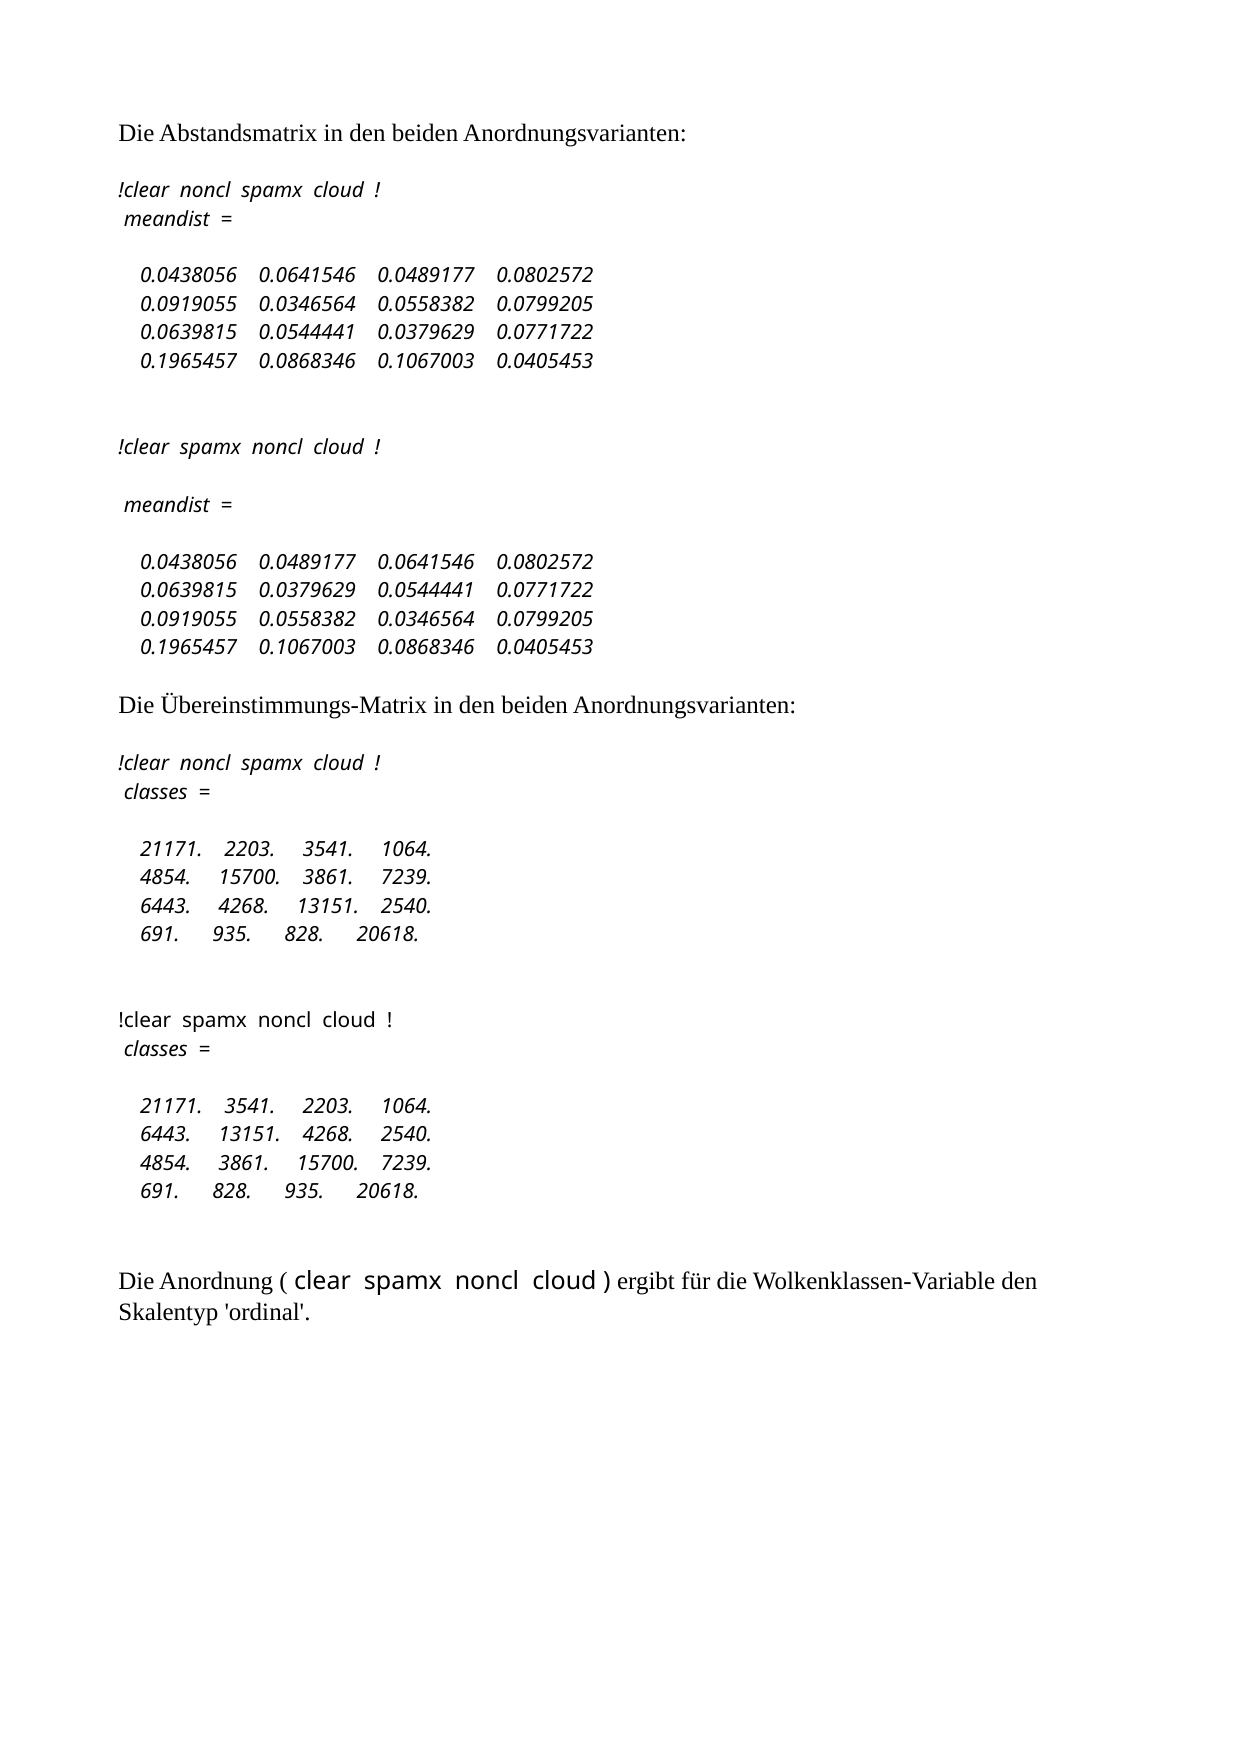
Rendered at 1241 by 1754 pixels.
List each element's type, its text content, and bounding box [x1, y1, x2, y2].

text 4854. 3861. 15700. 7239. [118, 1148, 1122, 1176]
text !clear noncl spamx cloud ! [118, 748, 1122, 777]
text 21171. 2203. 3541. 1064. [118, 834, 1122, 862]
text Die Übereinstimmungs-Matrix in den beiden Anordnungsvarianten: [118, 690, 1122, 719]
text !clear noncl spamx cloud ! [118, 175, 1122, 204]
text 691. 828. 935. 20618. [118, 1176, 1122, 1204]
text 0.0438056 0.0641546 0.0489177 0.0802572 [118, 261, 1122, 289]
text 21171. 3541. 2203. 1064. [118, 1091, 1122, 1119]
text meandist = [118, 490, 1122, 519]
text Die Anordnung ( clear spamx noncl cloud ) ergibt für die Wolkenklassen-Variable den Skalentyp 'ordinal'. [118, 1262, 1122, 1325]
text 6443. 4268. 13151. 2540. [118, 891, 1122, 919]
text 0.0919055 0.0558382 0.0346564 0.0799205 [118, 604, 1122, 632]
text 4854. 15700. 3861. 7239. [118, 862, 1122, 891]
text !clear spamx noncl cloud ! [118, 1006, 1122, 1034]
text 0.0919055 0.0346564 0.0558382 0.0799205 [118, 289, 1122, 317]
text 691. 935. 828. 20618. [118, 919, 1122, 948]
text 0.1965457 0.0868346 0.1067003 0.0405453 [118, 346, 1122, 374]
text 0.0639815 0.0544441 0.0379629 0.0771722 [118, 317, 1122, 346]
text meandist = [118, 204, 1122, 232]
text classes = [118, 1034, 1122, 1062]
text 0.1965457 0.1067003 0.0868346 0.0405453 [118, 632, 1122, 661]
text !clear spamx noncl cloud ! [118, 432, 1122, 461]
text Die Abstandsmatrix in den beiden Anordnungsvarianten: [118, 118, 1122, 147]
text classes = [118, 777, 1122, 805]
text 0.0438056 0.0489177 0.0641546 0.0802572 [118, 547, 1122, 576]
text 0.0639815 0.0379629 0.0544441 0.0771722 [118, 576, 1122, 604]
text 6443. 13151. 4268. 2540. [118, 1119, 1122, 1148]
